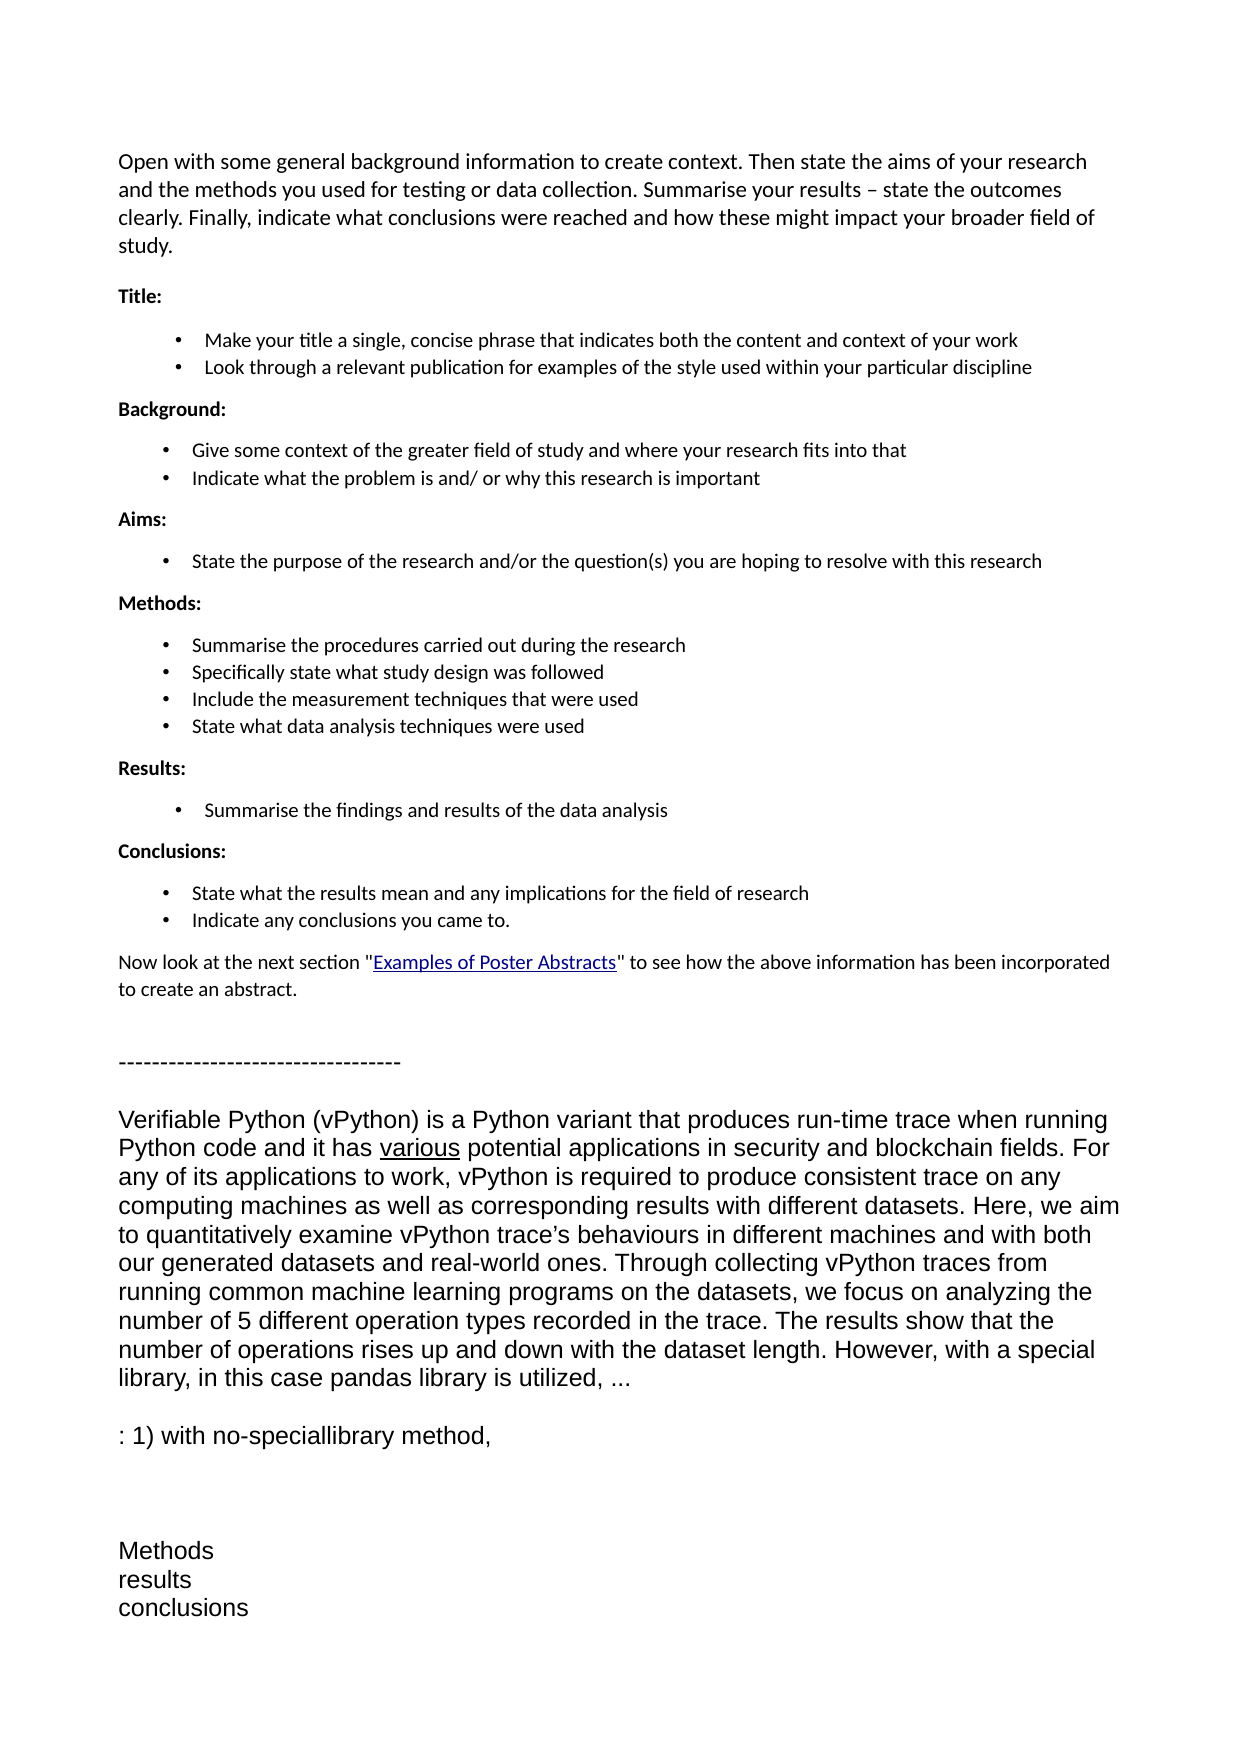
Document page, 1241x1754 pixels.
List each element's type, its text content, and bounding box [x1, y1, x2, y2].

text Methods: [118, 590, 1122, 615]
list Give some context of the greater field of study and where your research fits into that [162, 437, 1122, 463]
text Aims: [118, 506, 1122, 532]
text Title: [118, 283, 1122, 308]
text Background: [118, 396, 1122, 421]
list Summarise the procedures carried out during the research [162, 632, 1122, 657]
text Conclusions: [118, 839, 1122, 864]
text conclusions [118, 1593, 1122, 1622]
list State the purpose of the research and/or the question(s) you are hoping to resolve with this research [162, 548, 1122, 574]
text Verifiable Python (vPython) is a Python variant that produces run-time trace when running Python code and it has various potential applications in security and blockchain fields. For any of its applications to work, vPython is required to produce consistent trace on any computing machines as well as corresponding results with different datasets. Here, we aim to quantitatively examine vPython trace’s behaviours in different machines and with both our generated datasets and real-world ones. Through collecting vPython traces from running common machine learning programs on the datasets, we focus on analyzing the number of 5 different operation types recorded in the trace. The results show that the number of operations rises up and down with the dataset length. However, with a special library, in this case pandas library is utilized, ... [118, 1104, 1122, 1392]
text Results: [118, 755, 1122, 781]
list Make your title a single, concise phrase that indicates both the content and context of your work [175, 327, 1122, 352]
list State what data analysis techniques were used [162, 713, 1122, 739]
text : 1) with no-speciallibrary method, [118, 1421, 1122, 1449]
text results [118, 1564, 1122, 1593]
list Summarise the findings and results of the data analysis [175, 797, 1122, 822]
list Indicate what the problem is and/ or why this research is important [162, 465, 1122, 490]
text Now look at the next section "Examples of Poster Abstracts" to see how the above information has been incorporated to create an abstract. [118, 949, 1122, 1002]
list Look through a relevant publication for examples of the style used within your particular discipline [175, 354, 1122, 379]
text Open with some general background information to create context. Then state the aims of your research and the methods you used for testing or data collection. Summarise your results – state the outcomes clearly. Finally, indicate what conclusions were reached and how these might impact your broader field of study. [118, 147, 1122, 259]
list Include the measurement techniques that were used [162, 686, 1122, 712]
list Specifically state what study design was followed [162, 659, 1122, 684]
list State what the results mean and any implications for the field of research [162, 880, 1122, 906]
text ---------------------------------- [118, 1047, 1122, 1076]
list Indicate any conclusions you came to. [162, 908, 1122, 933]
text Methods [118, 1536, 1122, 1564]
